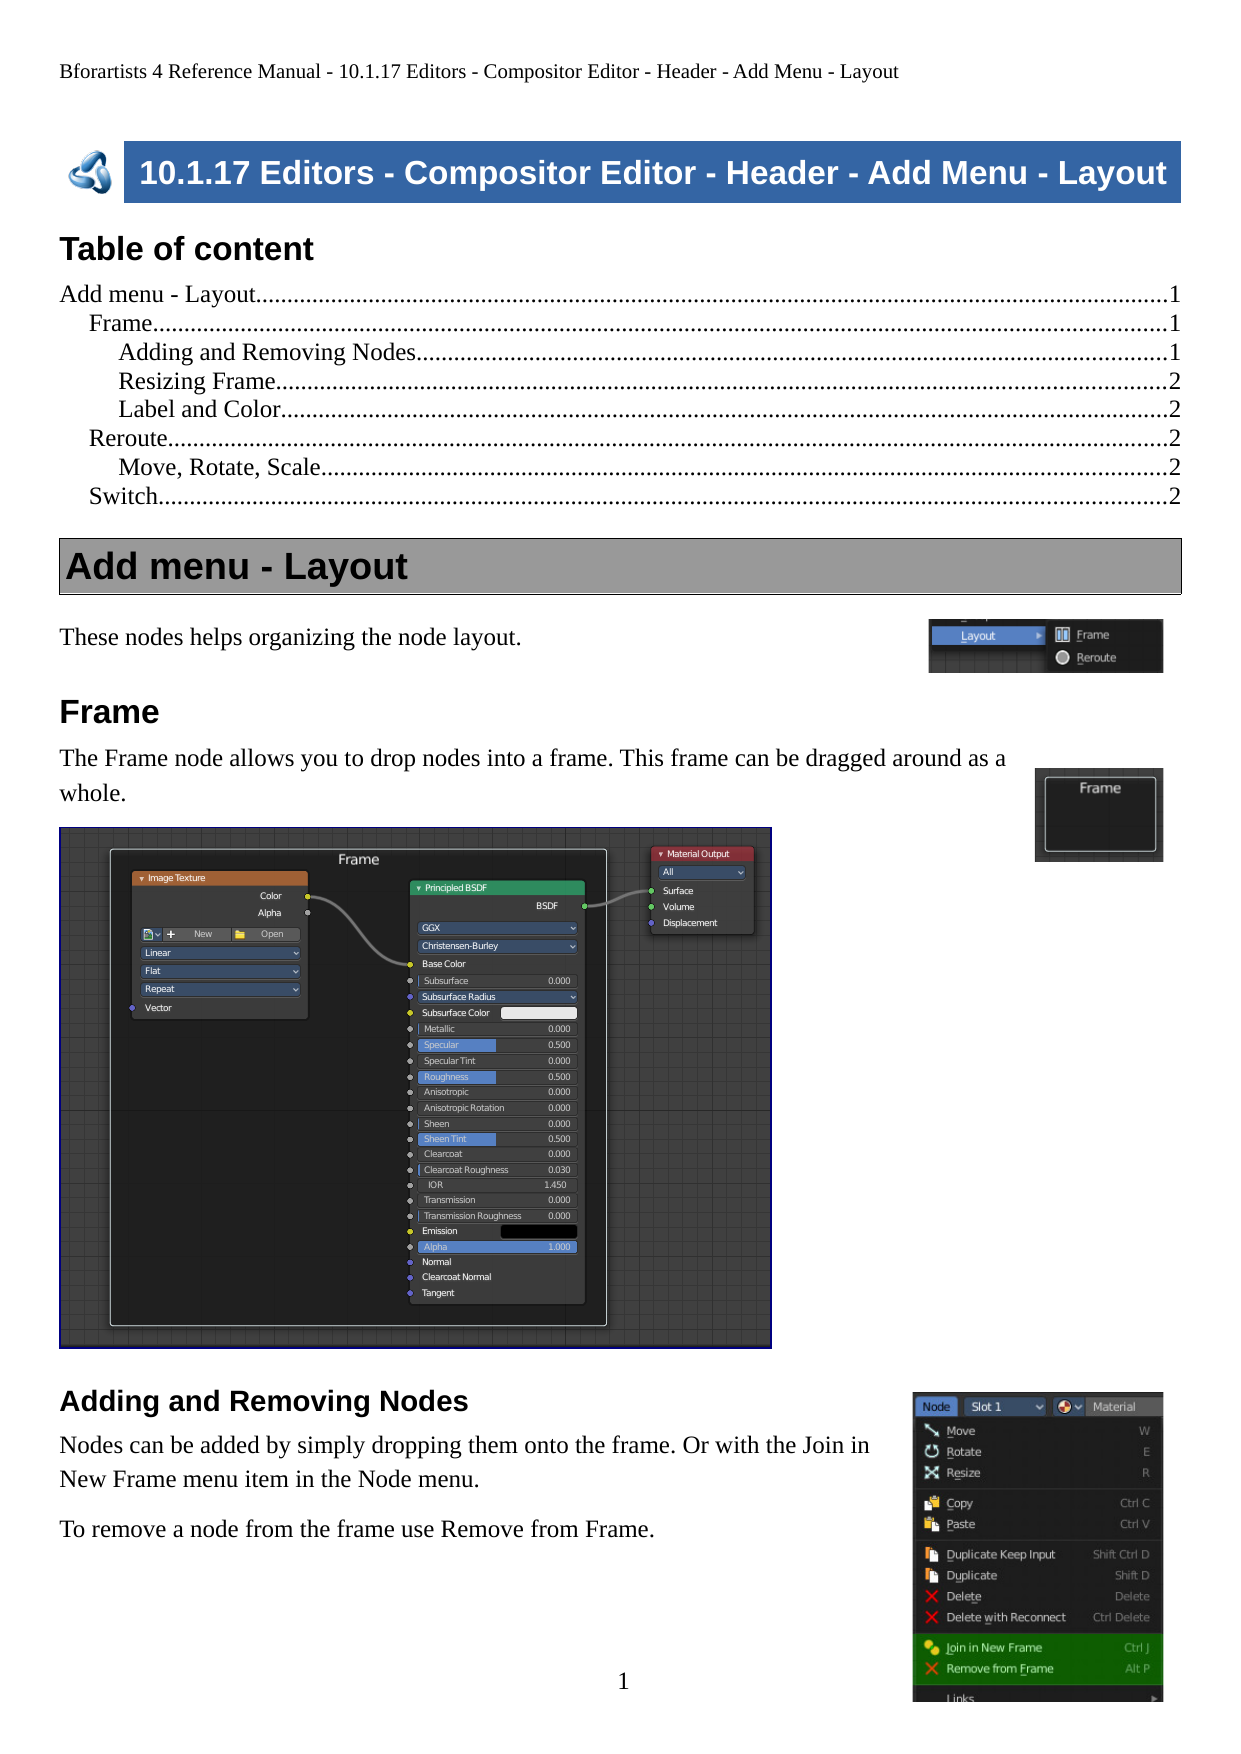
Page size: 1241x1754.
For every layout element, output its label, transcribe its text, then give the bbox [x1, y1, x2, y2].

picture [1034, 768, 1164, 862]
table_header [59, 141, 124, 203]
picture [928, 619, 1164, 673]
text Adding and Removing Nodes 1 [118, 337, 1181, 366]
text To remove a node from the frame use Remove from Frame. [59, 1514, 912, 1542]
picture [61, 828, 770, 1347]
subtitle Adding and Removing Nodes [59, 1384, 1181, 1418]
text The Frame node allows you to drop nodes into a frame. This frame can be dragged around as a whole. [59, 743, 1181, 807]
picture [912, 1392, 1164, 1702]
text Switch 2 [88, 481, 1181, 509]
subtitle Frame [59, 692, 1181, 731]
text Move, Rotate, Scale 2 [118, 452, 1181, 481]
text Add menu - Layout 1 [59, 279, 1181, 308]
text Resizing Frame 2 [118, 366, 1181, 394]
text Label and Color 2 [118, 394, 1181, 423]
text Reroute 2 [88, 423, 1181, 452]
subtitle Table of content [59, 228, 1181, 267]
picture [65, 147, 114, 197]
table_header Add menu - Layout [60, 539, 1181, 593]
text Nodes can be added by simply dropping them onto the frame. Or with the Join in New Frame menu item in the Node menu. [59, 1430, 912, 1493]
text These nodes helps organizing the node layout. [59, 622, 928, 651]
table_header 10.1.17 Editors - Compositor Editor - Header - Add Menu - Layout [124, 141, 1181, 203]
text Frame 1 [88, 308, 1181, 337]
